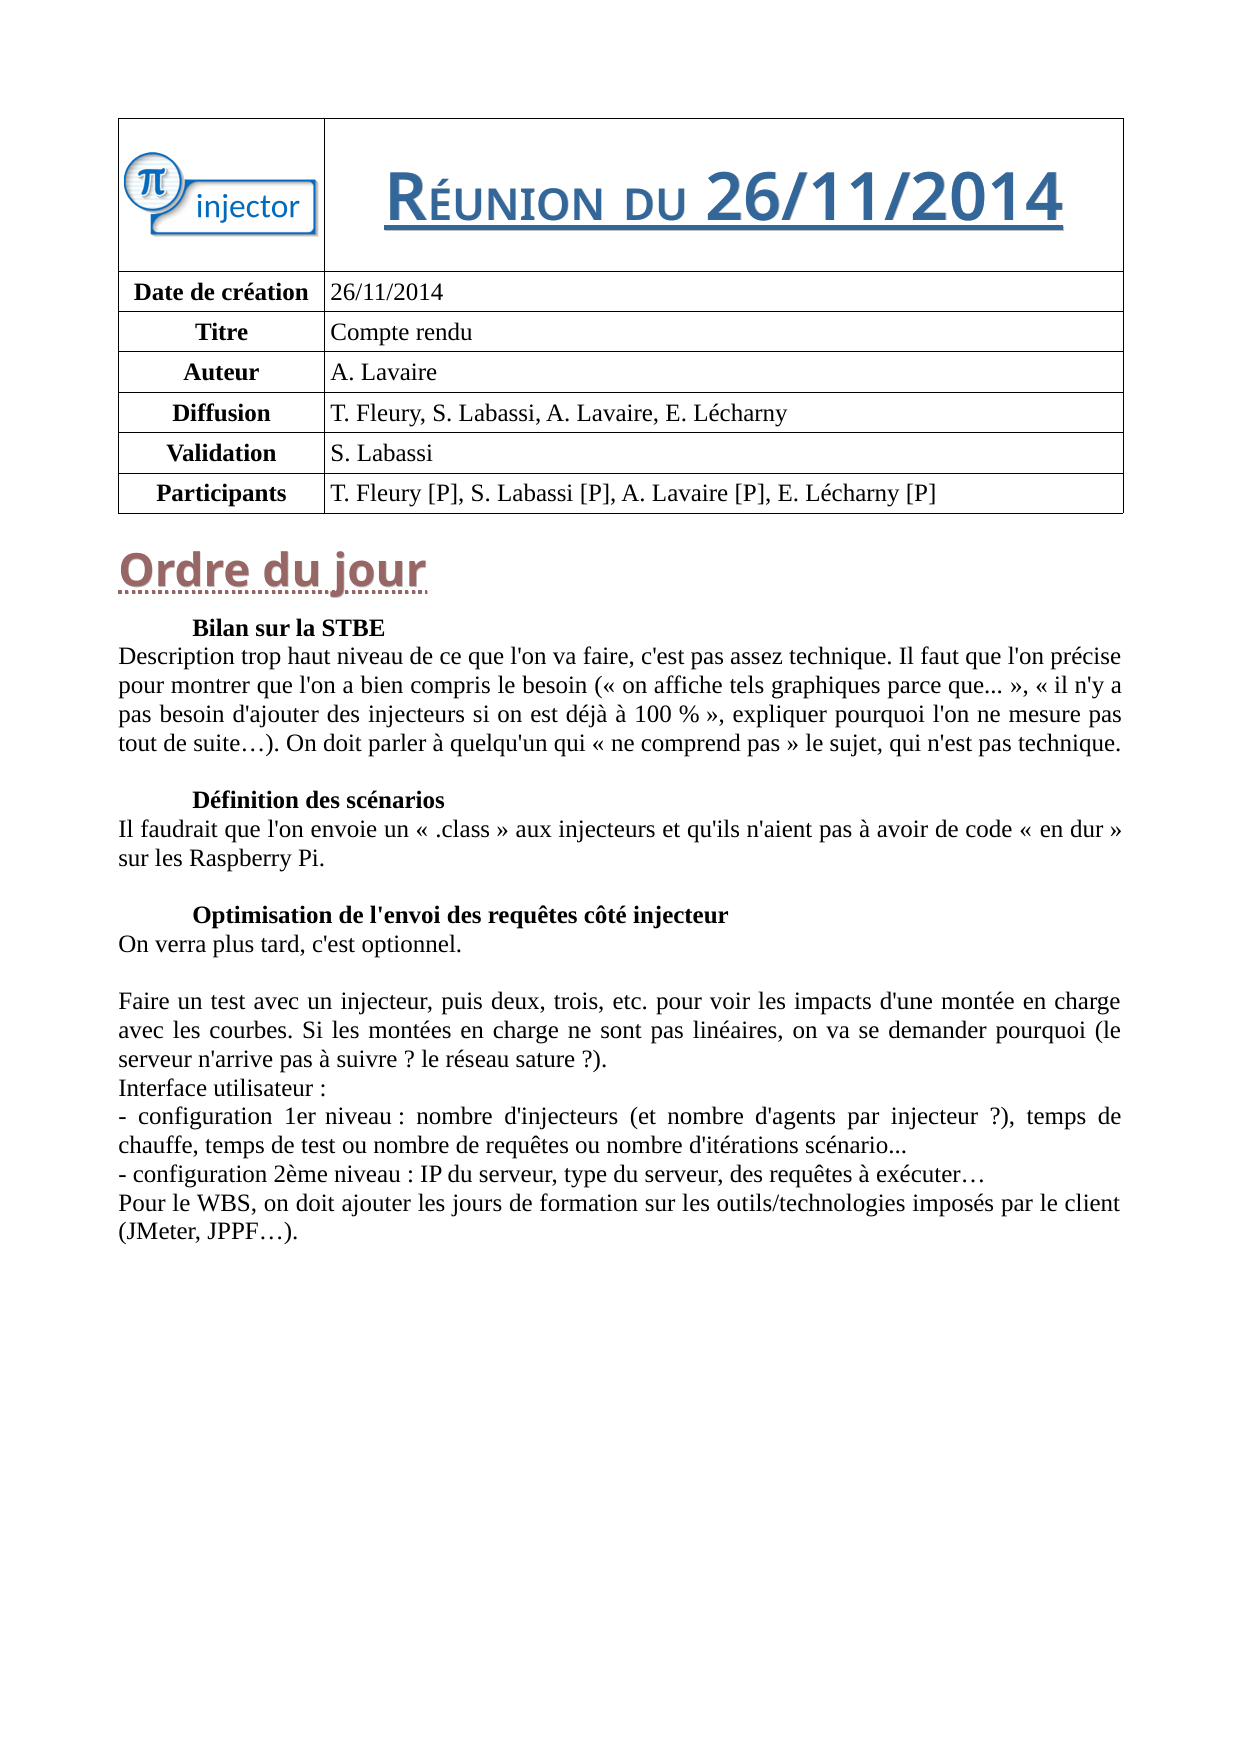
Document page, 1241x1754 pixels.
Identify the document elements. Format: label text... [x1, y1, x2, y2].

text Il faudrait que l'on envoie un « .class » aux injecteurs et qu'ils n'aient pas à avoir de code « en dur » sur les Raspberry Pi. [118, 814, 1122, 871]
table_cell T. Fleury [P], S. Labassi [P], A. Lavaire [P], E. Lécharny [P] [325, 474, 1123, 513]
table_cell Compte rendu [325, 312, 1123, 351]
table_cell Validation [119, 433, 324, 472]
table_cell Titre [119, 312, 324, 351]
text On verra plus tard, c'est optionnel. [118, 929, 1122, 958]
table_header Réunion du 26/11/2014 [325, 119, 1123, 271]
text Définition des scénarios [118, 785, 1122, 814]
text Faire un test avec un injecteur, puis deux, trois, etc. pour voir les impacts d'une montée en charge avec les courbes. Si les montées en charge ne sont pas linéaires, on va se demander pourquoi (le serveur n'arrive pas à suivre ? le réseau sature ?). [118, 986, 1122, 1073]
table_cell Date de création [119, 272, 324, 311]
text - configuration 2ème niveau : IP du serveur, type du serveur, des requêtes à exécuter… [118, 1159, 1122, 1188]
table_cell S. Labassi [325, 433, 1123, 472]
text - configuration 1er niveau : nombre d'injecteurs (et nombre d'agents par injecteur ?), temps de chauffe, temps de test ou nombre de requêtes ou nombre d'itérations scénario... [118, 1101, 1122, 1159]
text Bilan sur la STBE [118, 613, 1122, 641]
subtitle Ordre du jour [118, 538, 1122, 600]
table_cell Participants [119, 474, 324, 513]
picture [123, 152, 319, 237]
table_cell T. Fleury, S. Labassi, A. Lavaire, E. Lécharny [325, 393, 1123, 432]
text Optimisation de l'envoi des requêtes côté injecteur [118, 900, 1122, 929]
table_cell Diffusion [119, 393, 324, 432]
table_cell A. Lavaire [325, 352, 1123, 392]
text Interface utilisateur : [118, 1073, 1122, 1101]
text Pour le WBS, on doit ajouter les jours de formation sur les outils/technologies imposés par le client (JMeter, JPPF…). [118, 1188, 1122, 1245]
table_header [119, 119, 324, 271]
table_cell 26/11/2014 [325, 272, 1123, 311]
table_cell Auteur [119, 352, 324, 392]
text Description trop haut niveau de ce que l'on va faire, c'est pas assez technique. Il faut que l'on précise pour montrer que l'on a bien compris le besoin (« on affiche tels graphiques parce que... », « il n'y a pas besoin d'ajouter des injecteurs si on est déjà à 100 % », expliquer pourquoi l'on ne mesure pas tout de suite…). On doit parler à quelqu'un qui « ne comprend pas » le sujet, qui n'est pas technique. [118, 641, 1122, 756]
